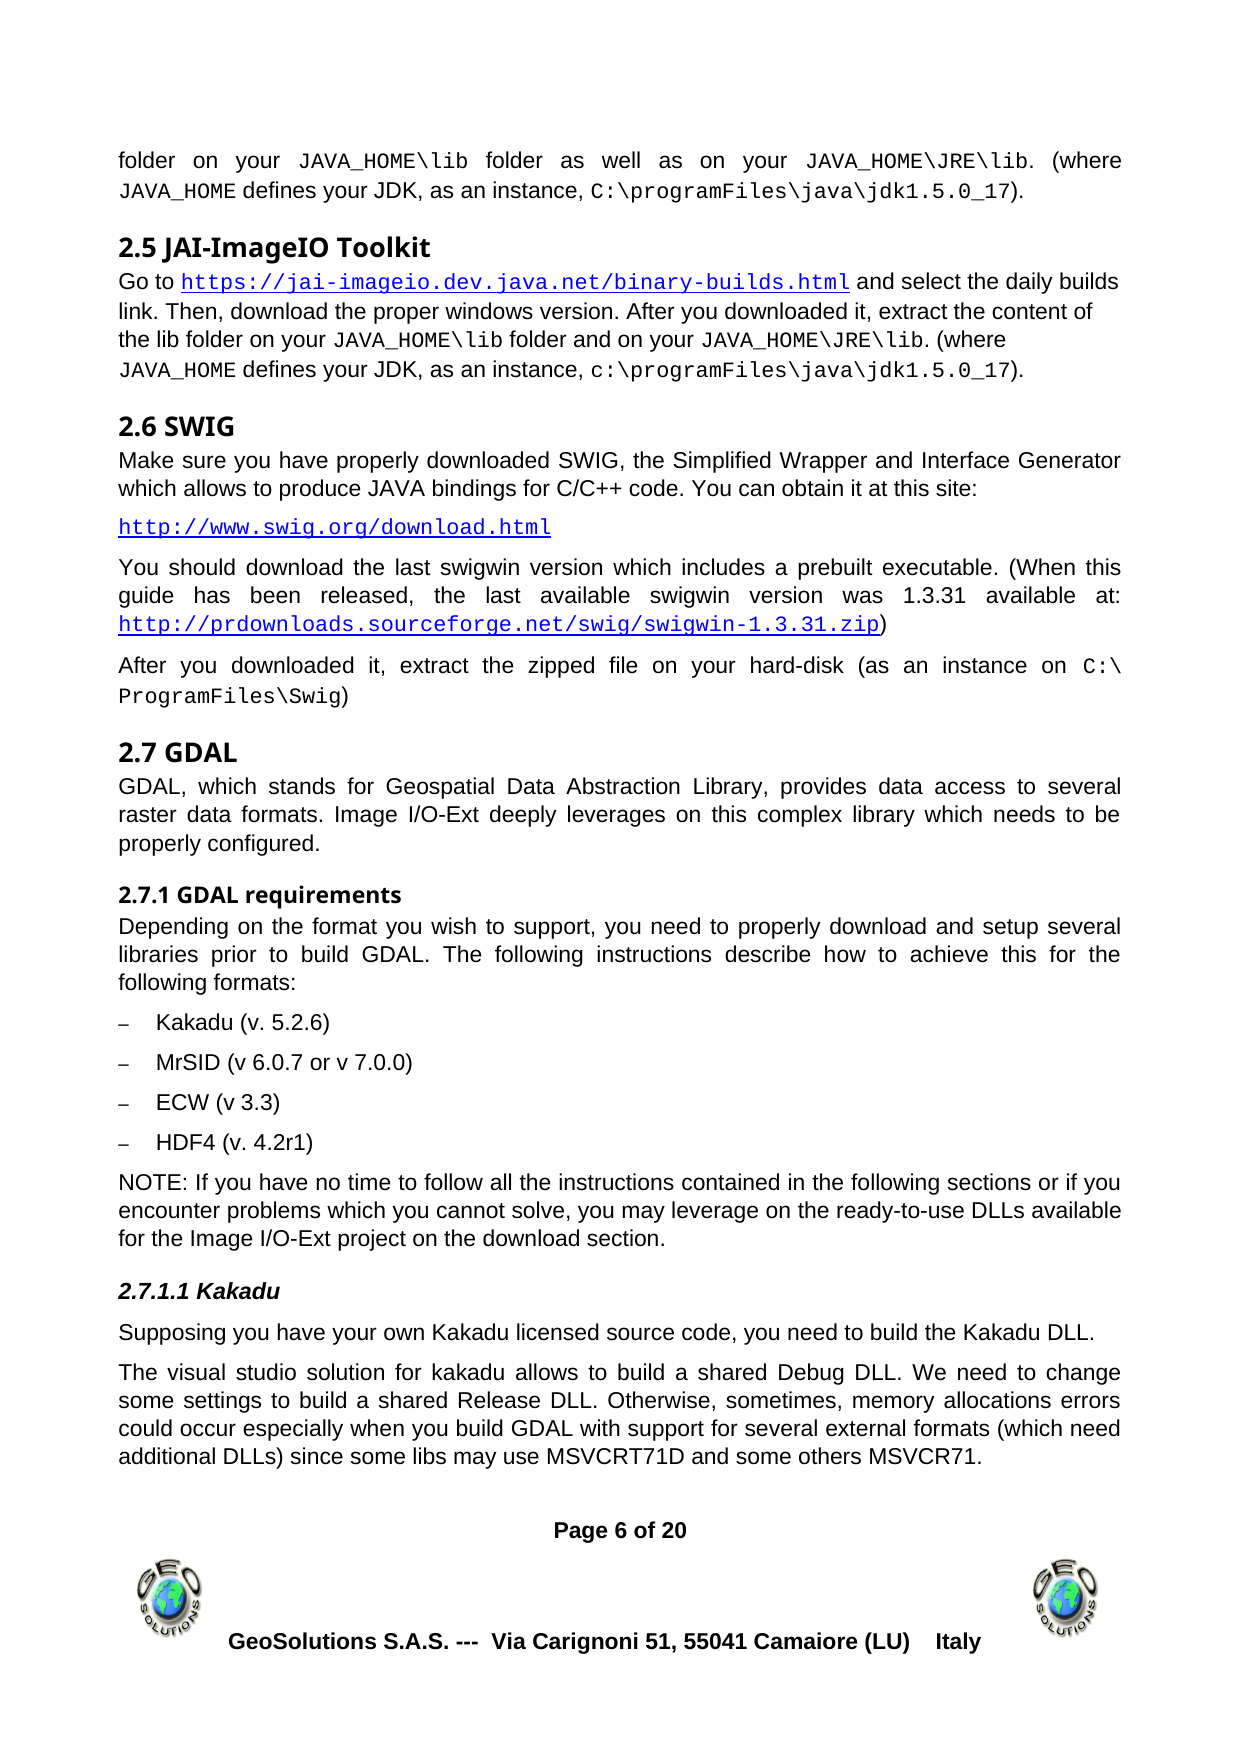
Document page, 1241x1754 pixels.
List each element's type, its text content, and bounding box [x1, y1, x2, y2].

text GDAL, which stands for Geospatial Data Abstraction Library, provides data access to several raster data formats. Image I/O-Ext deeply leverages on this complex library which needs to be properly configured. [118, 774, 1122, 856]
text Supposing you have your own Kakadu licensed source code, you need to build the Kakadu DLL. [118, 1320, 1122, 1345]
list MrSID (v 6.0.7 or v 7.0.0) [118, 1049, 1122, 1075]
subtitle GDAL requirements [118, 879, 1122, 910]
text folder on your JAVA_HOME\lib folder as well as on your JAVA_HOME\JRE\lib. (where JAVA_HOME defines your JDK, as an instance, C:\programFiles\java\jdk1.5.0_17). [118, 148, 1122, 205]
subtitle SWIG [118, 407, 1122, 444]
text Depending on the format you wish to support, you need to properly download and setup several libraries prior to build GDAL. The following instructions describe how to achieve this for the following formats: [118, 913, 1122, 995]
list HDF4 (v. 4.2r1) [118, 1129, 1122, 1155]
text http://www.swig.org/download.html [118, 516, 1122, 541]
list ECW (v 3.3) [118, 1089, 1122, 1115]
picture [134, 1552, 205, 1641]
text Go to https://jai-imageio.dev.java.net/binary-builds.html and select the daily builds link. Then, download the proper windows version. After you downloaded it, extract the content of the lib folder on your JAVA_HOME\lib folder and on your JAVA_HOME\JRE\lib. (where JAVA_HOME defines your JDK, as an instance, c:\programFiles\java\jdk1.5.0_17). [118, 269, 1122, 384]
text NOTE: If you have no time to follow all the instructions contained in the following sections or if you encounter problems which you cannot solve, you may leverage on the ready-to-use DLLs available for the Image I/O-Ext project on the download section. [118, 1169, 1122, 1251]
text After you downloaded it, extract the zipped file on your hard-disk (as an instance on C:\ProgramFiles\Swig) [118, 653, 1122, 710]
subtitle Kakadu [118, 1279, 1122, 1305]
subtitle JAI-ImageIO Toolkit [118, 228, 1122, 265]
text You should download the last swigwin version which includes a prebuilt executable. (When this guide has been released, the last available swigwin version was 1.3.31 available at: http://prdownloads.sourceforge.net/swig/swigwin-1.3.31.zip) [118, 555, 1122, 638]
subtitle GDAL [118, 733, 1122, 770]
text Make sure you have properly downloaded SWIG, the Simplified Wrapper and Interface Generator which allows to produce JAVA bindings for C/C++ code. You can obtain it at this site: [118, 448, 1122, 502]
text The visual studio solution for kakadu allows to build a shared Debug DLL. We need to change some settings to build a shared Release DLL. Otherwise, sometimes, memory allocations errors could occur especially when you build GDAL with support for several external formats (which need additional DLLs) since some libs may use MSVCRT71D and some others MSVCR71. [118, 1360, 1122, 1470]
picture [1030, 1552, 1101, 1641]
list Kakadu (v. 5.2.6) [118, 1010, 1122, 1035]
